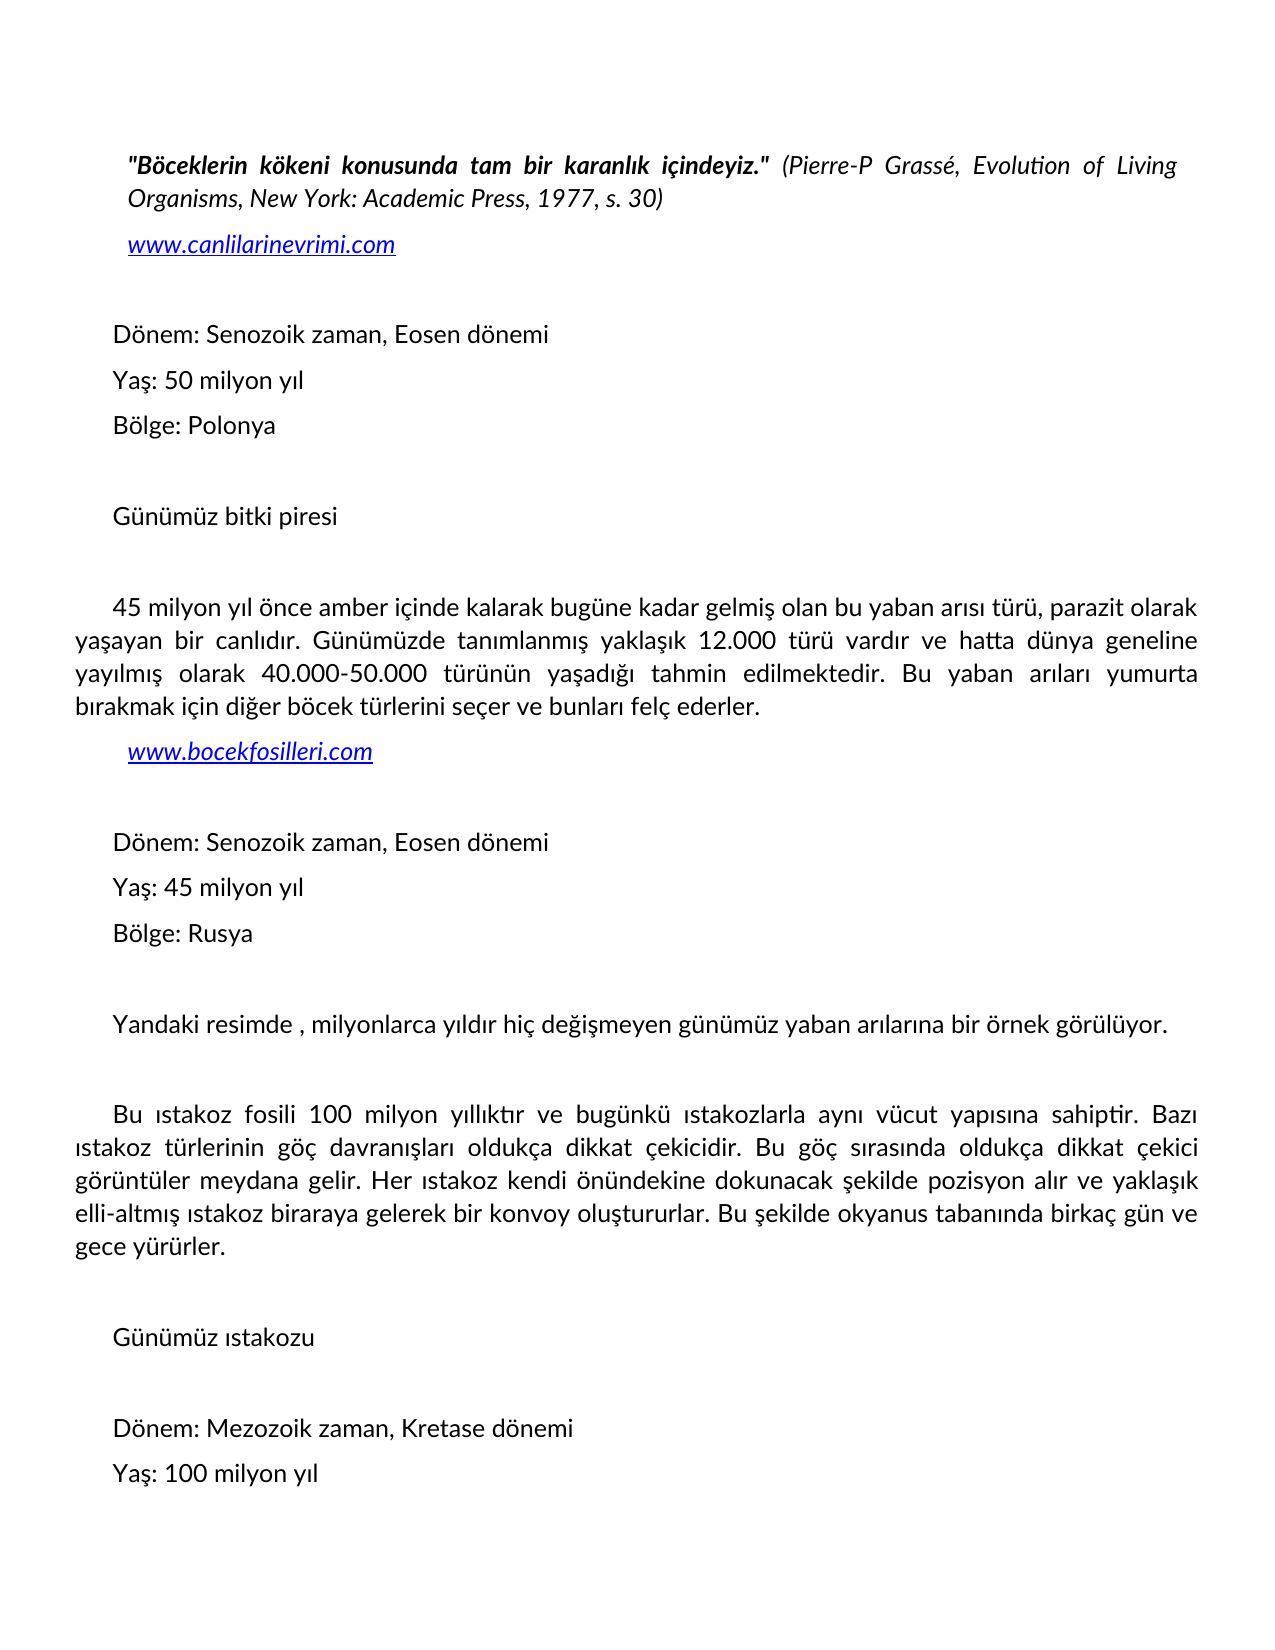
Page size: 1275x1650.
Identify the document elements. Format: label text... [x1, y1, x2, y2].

text www.canlilarinevrimi.com [127, 228, 1177, 258]
text Bölge: Rusya [75, 917, 1200, 947]
text Yaş: 50 milyon yıl [75, 364, 1200, 394]
text Yandaki resimde , milyonlarca yıldır hiç değişmeyen günümüz yaban arılarına bir örnek görülüyor. [75, 1008, 1200, 1038]
text Dönem: Senozoik zaman, Eosen dönemi [75, 827, 1200, 857]
text Yaş: 100 milyon yıl [75, 1458, 1200, 1488]
text Bölge: Polonya [75, 410, 1200, 440]
text www.bocekfosilleri.com [127, 736, 1177, 766]
text Günümüz ıstakozu [75, 1322, 1200, 1352]
text Bu ıstakoz fosili 100 milyon yıllıktır ve bugünkü ıstakozlarla aynı vücut yapısına sahiptir. Bazı ıstakoz türlerinin göç davranışları oldukça dikkat çekicidir. Bu göç sırasında oldukça dikkat çekici görüntüler meydana gelir. Her ıstakoz kendi önündekine dokunacak şekilde pozisyon alır ve yaklaşık elli-altmış ıstakoz biraraya gelerek bir konvoy oluştururlar. Bu şekilde okyanus tabanında birkaç gün ve gece yürürler. [75, 1099, 1200, 1261]
text Günümüz bitki piresi [75, 501, 1200, 531]
text Yaş: 45 milyon yıl [75, 872, 1200, 902]
text Dönem: Senozoik zaman, Eosen dönemi [75, 319, 1200, 349]
text "Böceklerin kökeni konusunda tam bir karanlık içindeyiz." (Pierre-P Grassé, Evolution of Living Organisms, New York: Academic Press, 1977, s. 30) [127, 150, 1177, 213]
text 45 milyon yıl önce amber içinde kalarak bugüne kadar gelmiş olan bu yaban arısı türü, parazit olarak yaşayan bir canlıdır. Günümüzde tanımlanmış yaklaşık 12.000 türü vardır ve hatta dünya geneline yayılmış olarak 40.000-50.000 türünün yaşadığı tahmin edilmektedir. Bu yaban arıları yumurta bırakmak için diğer böcek türlerini seçer ve bunları felç ederler. [75, 592, 1200, 720]
text Dönem: Mezozoik zaman, Kretase dönemi [75, 1412, 1200, 1442]
